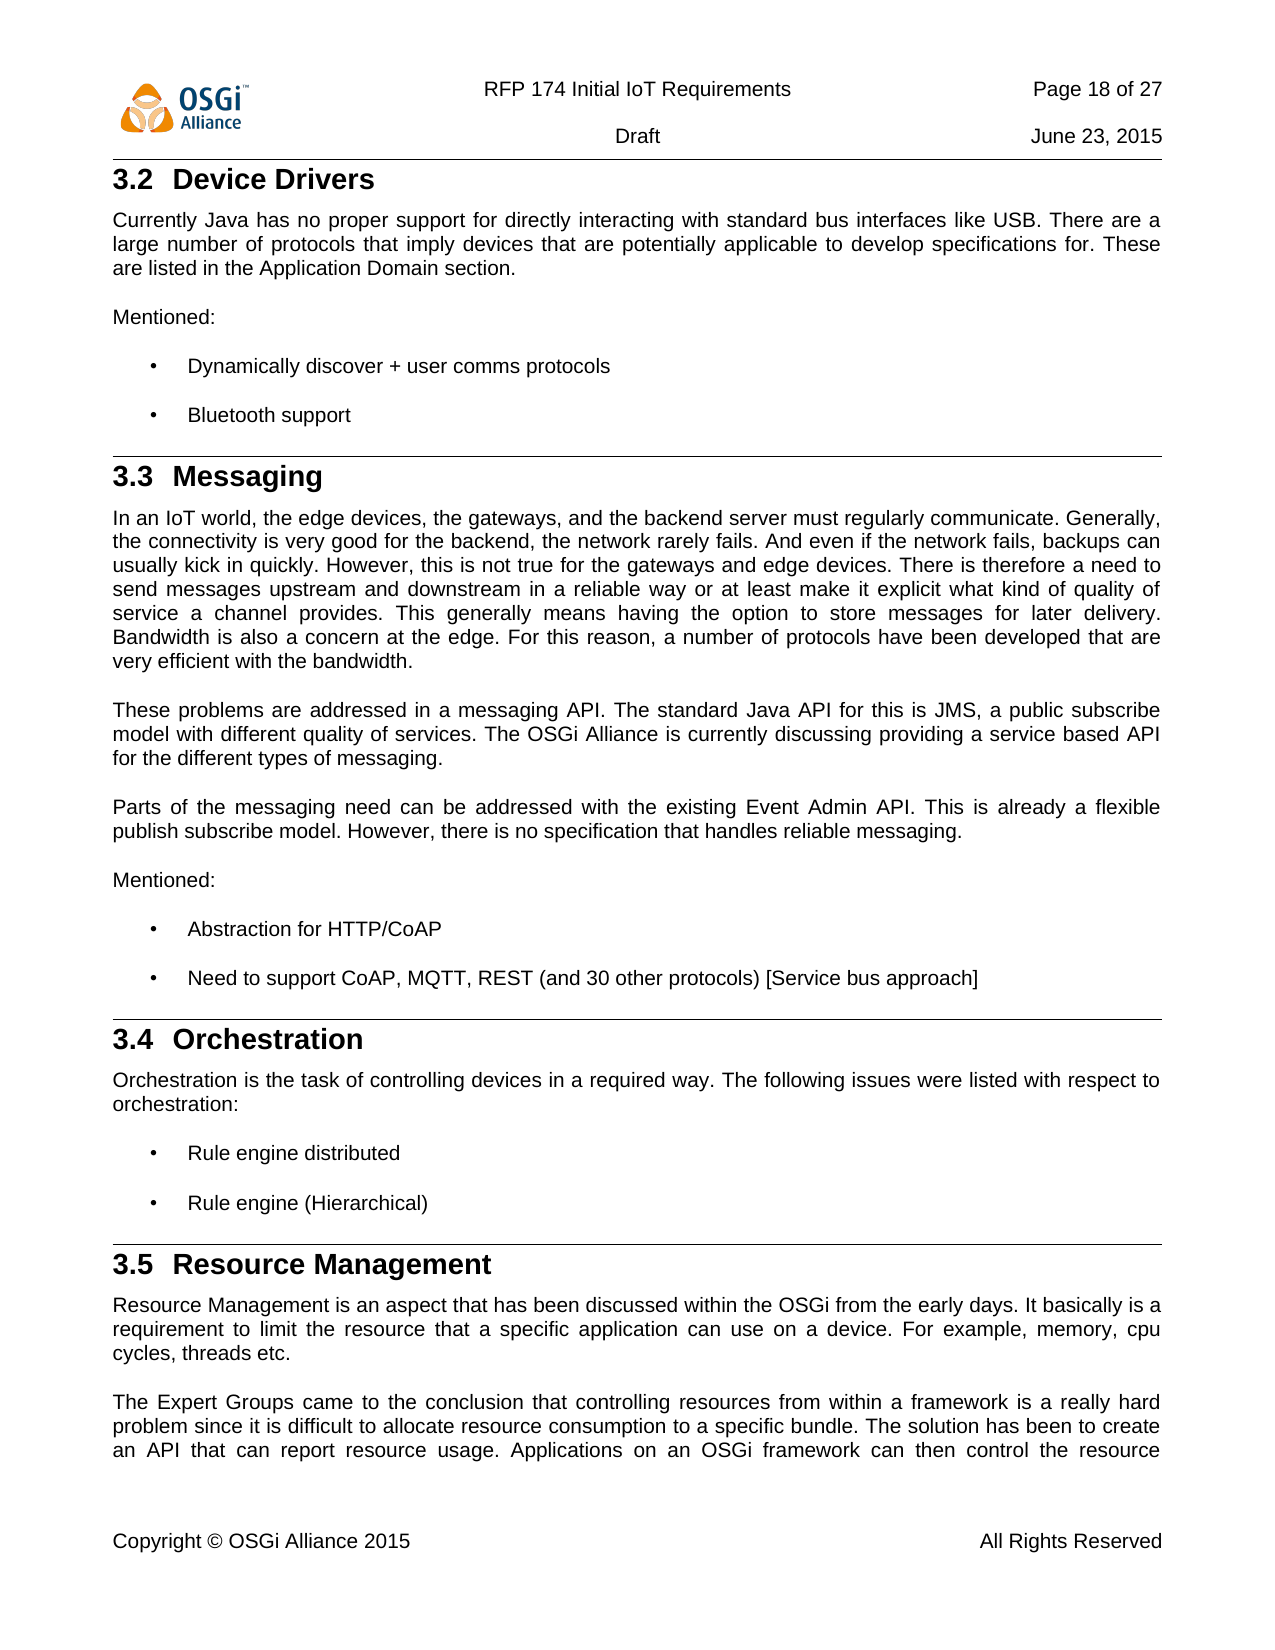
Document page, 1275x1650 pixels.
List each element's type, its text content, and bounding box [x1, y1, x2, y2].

list Rule engine (Hierarchical) [150, 1190, 1162, 1214]
list Rule engine distributed [150, 1141, 1162, 1165]
list Need to support CoAP, MQTT, REST (and 30 other protocols) [Service bus approach] [150, 966, 1162, 990]
text The Expert Groups came to the conclusion that controlling resources from within a framework is a really hard problem since it is difficult to allocate resource consumption to a specific bundle. The solution has been to create an API that can report resource usage. Applications on an OSGi framework can then control the resource [112, 1389, 1162, 1461]
list Dynamically discover + user comms protocols [150, 354, 1162, 378]
list Abstraction for HTTP/CoAP [150, 917, 1162, 941]
text These problems are addressed in a messaging API. The standard Java API for this is JMS, a public subscribe model with different quality of services. The OSGi Alliance is currently discussing providing a service based API for the different types of messaging. [112, 698, 1162, 770]
subtitle Device Drivers [112, 160, 1162, 196]
text In an IoT world, the edge devices, the gateways, and the backend server must regularly communicate. Generally, the connectivity is very good for the backend, the network rarely fails. And even if the network fails, backups can usually kick in quickly. However, this is not true for the gateways and edge devices. There is therefore a need to send messages upstream and downstream in a reliable way or at least make it explicit what kind of quality of service a channel provides. This generally means having the option to store messages for later delivery. Bandwidth is also a concern at the edge. For this reason, a number of protocols have been developed that are very efficient with the bandwidth. [112, 505, 1162, 673]
text Currently Java has no proper support for directly interacting with standard bus interfaces like USB. There are a large number of protocols that imply devices that are potentially applicable to develop specifications for. These are listed in the Application Domain section. [112, 208, 1162, 280]
text Orchestration is the task of controlling devices in a required way. The following issues were listed with respect to orchestration: [112, 1068, 1162, 1116]
text Mentioned: [112, 868, 1162, 892]
text Parts of the messaging need can be addressed with the existing Event Admin API. This is already a flexible publish subscribe model. However, there is no specification that handles reliable messaging. [112, 795, 1162, 843]
subtitle Resource Management [112, 1245, 1162, 1280]
text Resource Management is an aspect that has been discussed within the OSGi from the early days. It basically is a requirement to limit the resource that a specific application can use on a device. For example, memory, cpu cycles, threads etc. [112, 1293, 1162, 1364]
picture [113, 76, 257, 140]
text Mentioned: [112, 305, 1162, 329]
list Bluetooth support [150, 403, 1162, 427]
subtitle Orchestration [112, 1020, 1162, 1056]
subtitle Messaging [112, 457, 1162, 493]
